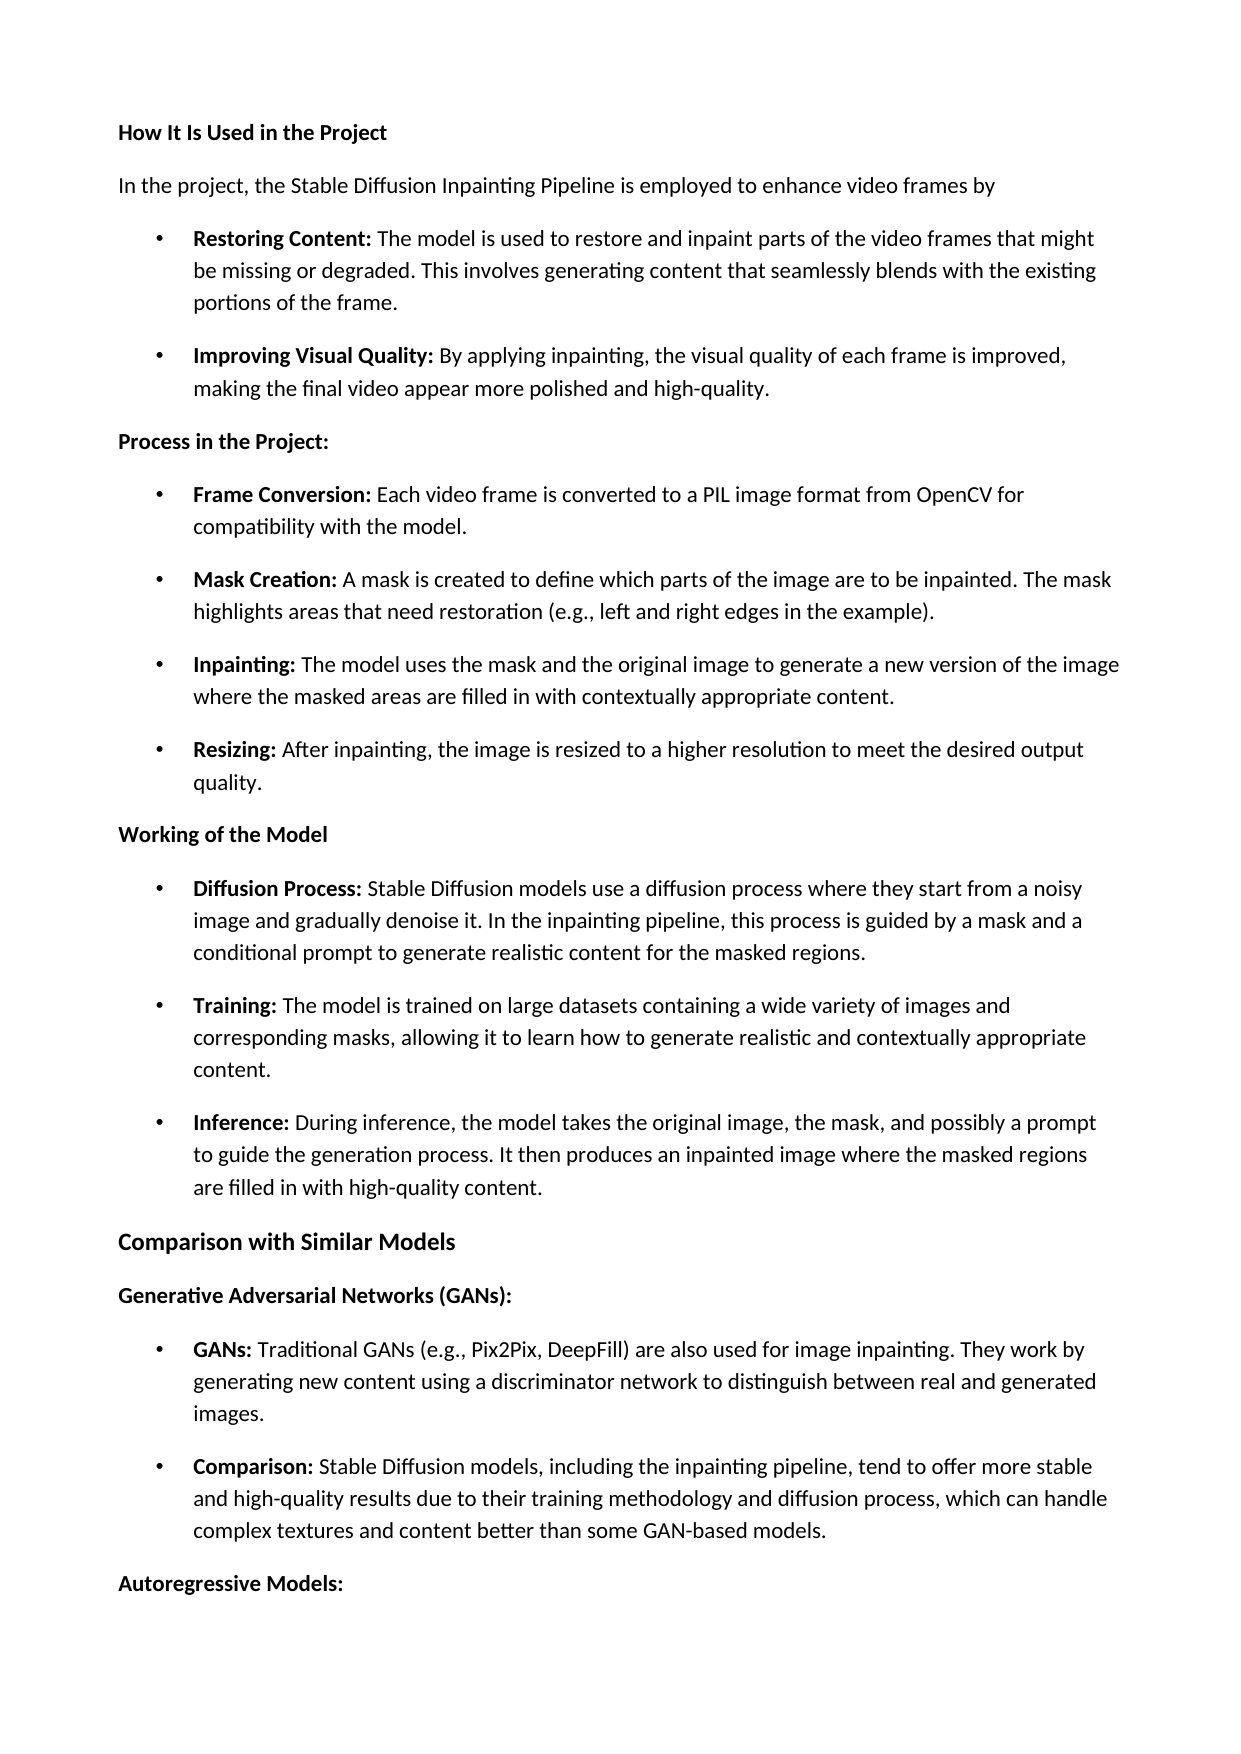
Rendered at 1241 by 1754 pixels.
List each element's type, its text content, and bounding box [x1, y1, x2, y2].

list Frame Conversion: Each video frame is converted to a PIL image format from OpenCV for compatibility with the model. [156, 480, 1122, 540]
list Restoring Content: The model is used to restore and inpaint parts of the video frames that might be missing or degraded. This involves generating content that seamlessly blends with the existing portions of the frame. [156, 224, 1122, 317]
text In the project, the Stable Diffusion Inpainting Pipeline is employed to enhance video frames by [118, 171, 1122, 199]
list Resizing: After inpainting, the image is resized to a higher resolution to meet the desired output quality. [156, 735, 1122, 796]
list Improving Visual Quality: By applying inpainting, the visual quality of each frame is improved, making the final video appear more polished and high-quality. [156, 342, 1122, 402]
list Mask Creation: A mask is created to define which parts of the image are to be inpainted. The mask highlights areas that need restoration (e.g., left and right edges in the example). [156, 565, 1122, 625]
text Comparison with Similar Models [118, 1226, 1122, 1256]
text Autoregressive Models: [118, 1569, 1122, 1597]
text Working of the Model [118, 821, 1122, 849]
list Diffusion Process: Stable Diffusion models use a diffusion process where they start from a noisy image and gradually denoise it. In the inpainting pipeline, this process is guided by a mask and a conditional prompt to generate realistic content for the masked regions. [156, 874, 1122, 966]
list GANs: Traditional GANs (e.g., Pix2Pix, DeepFill) are also used for image inpainting. They work by generating new content using a discriminator network to distinguish between real and generated images. [156, 1335, 1122, 1427]
text Generative Adversarial Networks (GANs): [118, 1282, 1122, 1310]
list Comparison: Stable Diffusion models, including the inpainting pipeline, tend to offer more stable and high-quality results due to their training methodology and diffusion process, which can handle complex textures and content better than some GAN-based models. [156, 1452, 1122, 1544]
list Training: The model is trained on large datasets containing a wide variety of images and corresponding masks, allowing it to learn how to generate realistic and contextually appropriate content. [156, 991, 1122, 1083]
text Process in the Project: [118, 427, 1122, 455]
text How It Is Used in the Project [118, 118, 1122, 146]
list Inpainting: The model uses the mask and the original image to generate a new version of the image where the masked areas are filled in with contextually appropriate content. [156, 650, 1122, 710]
list Inference: During inference, the model takes the original image, the mask, and possibly a prompt to guide the generation process. It then produces an inpainted image where the masked regions are filled in with high-quality content. [156, 1108, 1122, 1201]
